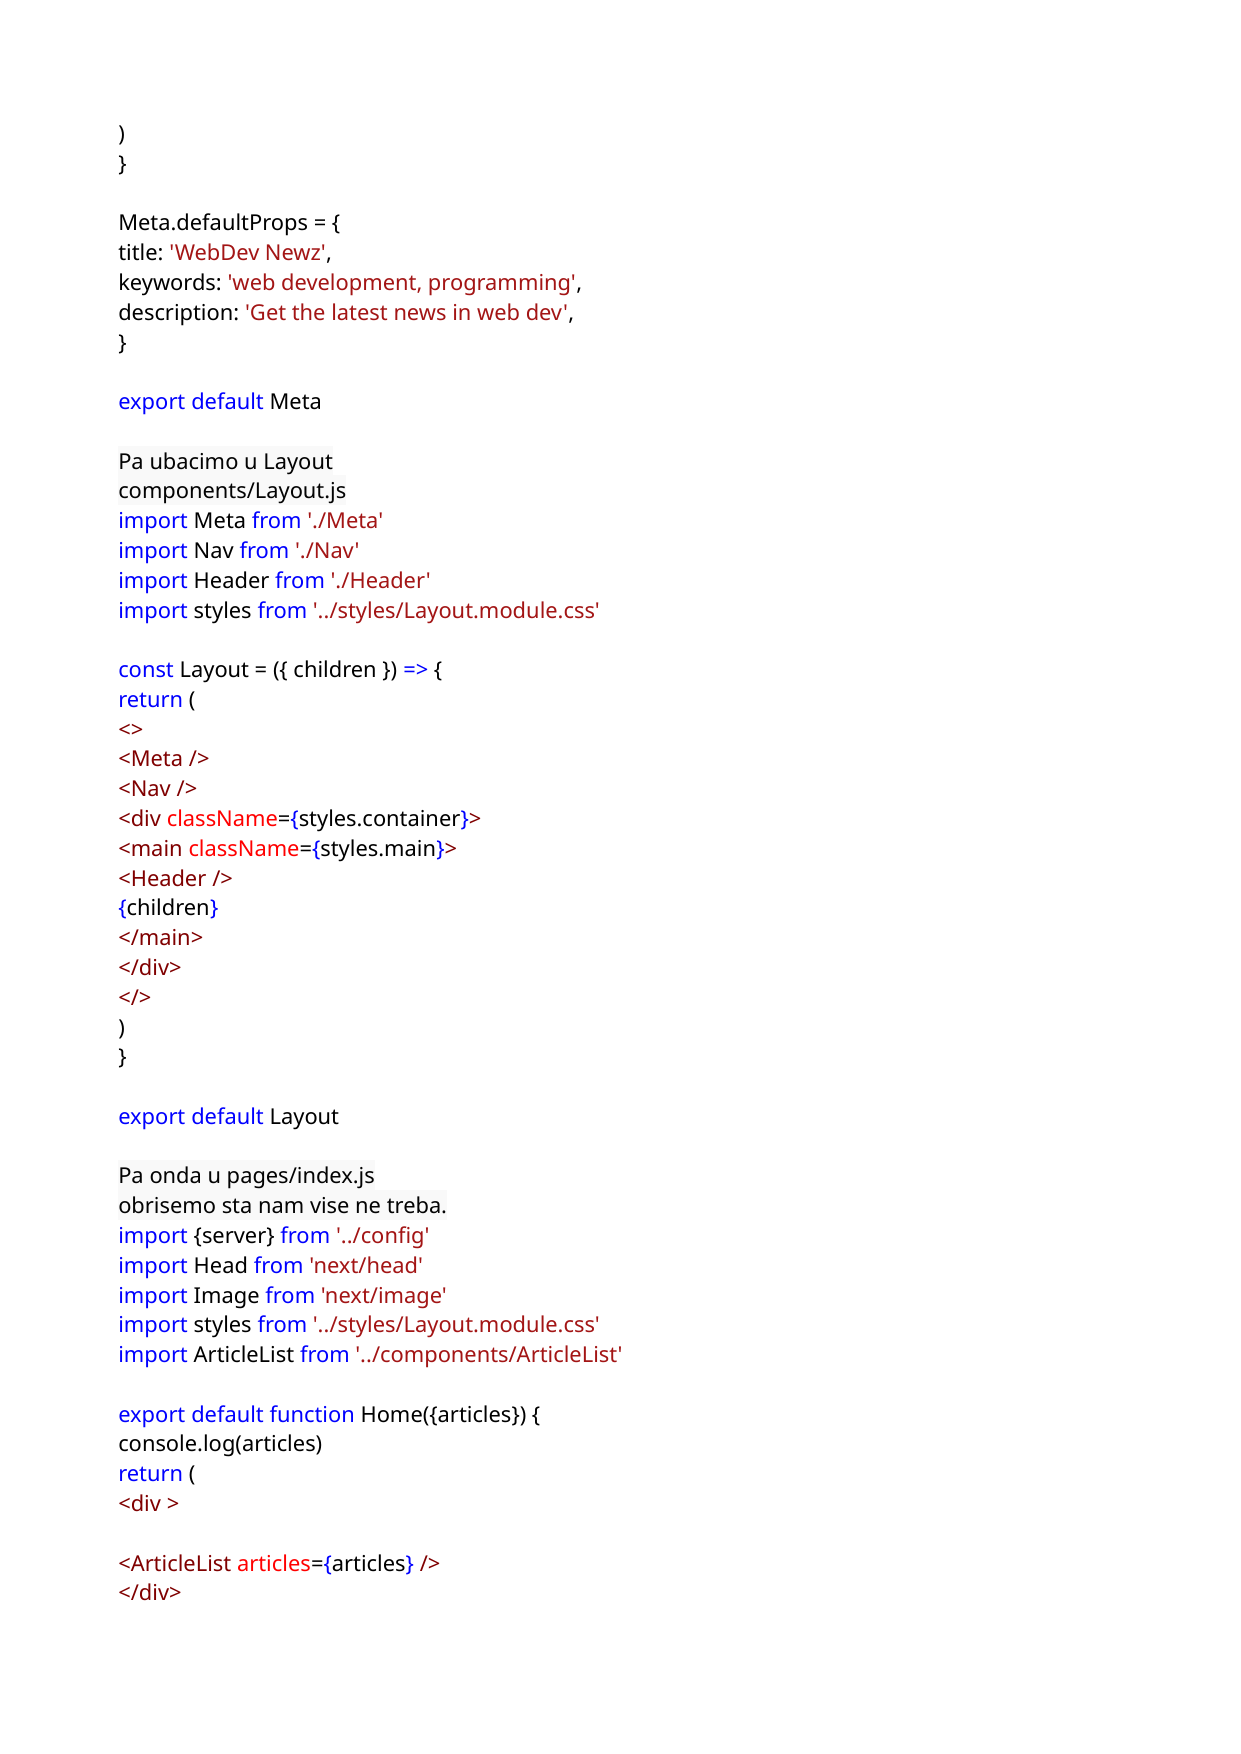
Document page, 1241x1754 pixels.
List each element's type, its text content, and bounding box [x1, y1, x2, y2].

text } [118, 148, 1122, 178]
text export default Layout [118, 1101, 1122, 1131]
text import {server} from '../config' [118, 1220, 1122, 1250]
text <Nav /> [118, 773, 1122, 803]
text import Head from 'next/head' [118, 1250, 1122, 1279]
text </div> [118, 1577, 1122, 1607]
text import styles from '../styles/Layout.module.css' [118, 1309, 1122, 1339]
text } [118, 1041, 1122, 1071]
text </main> [118, 922, 1122, 952]
text <div className={styles.container}> [118, 803, 1122, 833]
text components/Layout.js [118, 475, 1122, 505]
text ) [118, 1012, 1122, 1041]
text <ArticleList articles={articles} /> [118, 1547, 1122, 1577]
text return ( [118, 684, 1122, 714]
text import styles from '../styles/Layout.module.css' [118, 594, 1122, 624]
text description: 'Get the latest news in web dev', [118, 297, 1122, 327]
text console.log(articles) [118, 1428, 1122, 1458]
text export default Meta [118, 386, 1122, 416]
text title: 'WebDev Newz', [118, 237, 1122, 267]
text const Layout = ({ children }) => { [118, 654, 1122, 684]
text import ArticleList from '../components/ArticleList' [118, 1339, 1122, 1369]
text <Header /> [118, 863, 1122, 892]
text Meta.defaultProps = { [118, 207, 1122, 237]
text import Image from 'next/image' [118, 1279, 1122, 1309]
text import Nav from './Nav' [118, 535, 1122, 565]
text <div > [118, 1488, 1122, 1518]
text ) [118, 118, 1122, 148]
text </> [118, 982, 1122, 1012]
text import Header from './Header' [118, 565, 1122, 594]
text } [118, 327, 1122, 356]
text Pa ubacimo u Layout [118, 446, 1122, 475]
text return ( [118, 1458, 1122, 1488]
text import Meta from './Meta' [118, 505, 1122, 535]
text <Meta /> [118, 743, 1122, 773]
text keywords: 'web development, programming', [118, 267, 1122, 297]
text </div> [118, 952, 1122, 982]
text export default function Home({articles}) { [118, 1399, 1122, 1428]
text <> [118, 714, 1122, 743]
text <main className={styles.main}> [118, 833, 1122, 863]
text obrisemo sta nam vise ne treba. [118, 1190, 1122, 1220]
text Pa onda u pages/index.js [118, 1160, 1122, 1190]
text {children} [118, 892, 1122, 922]
